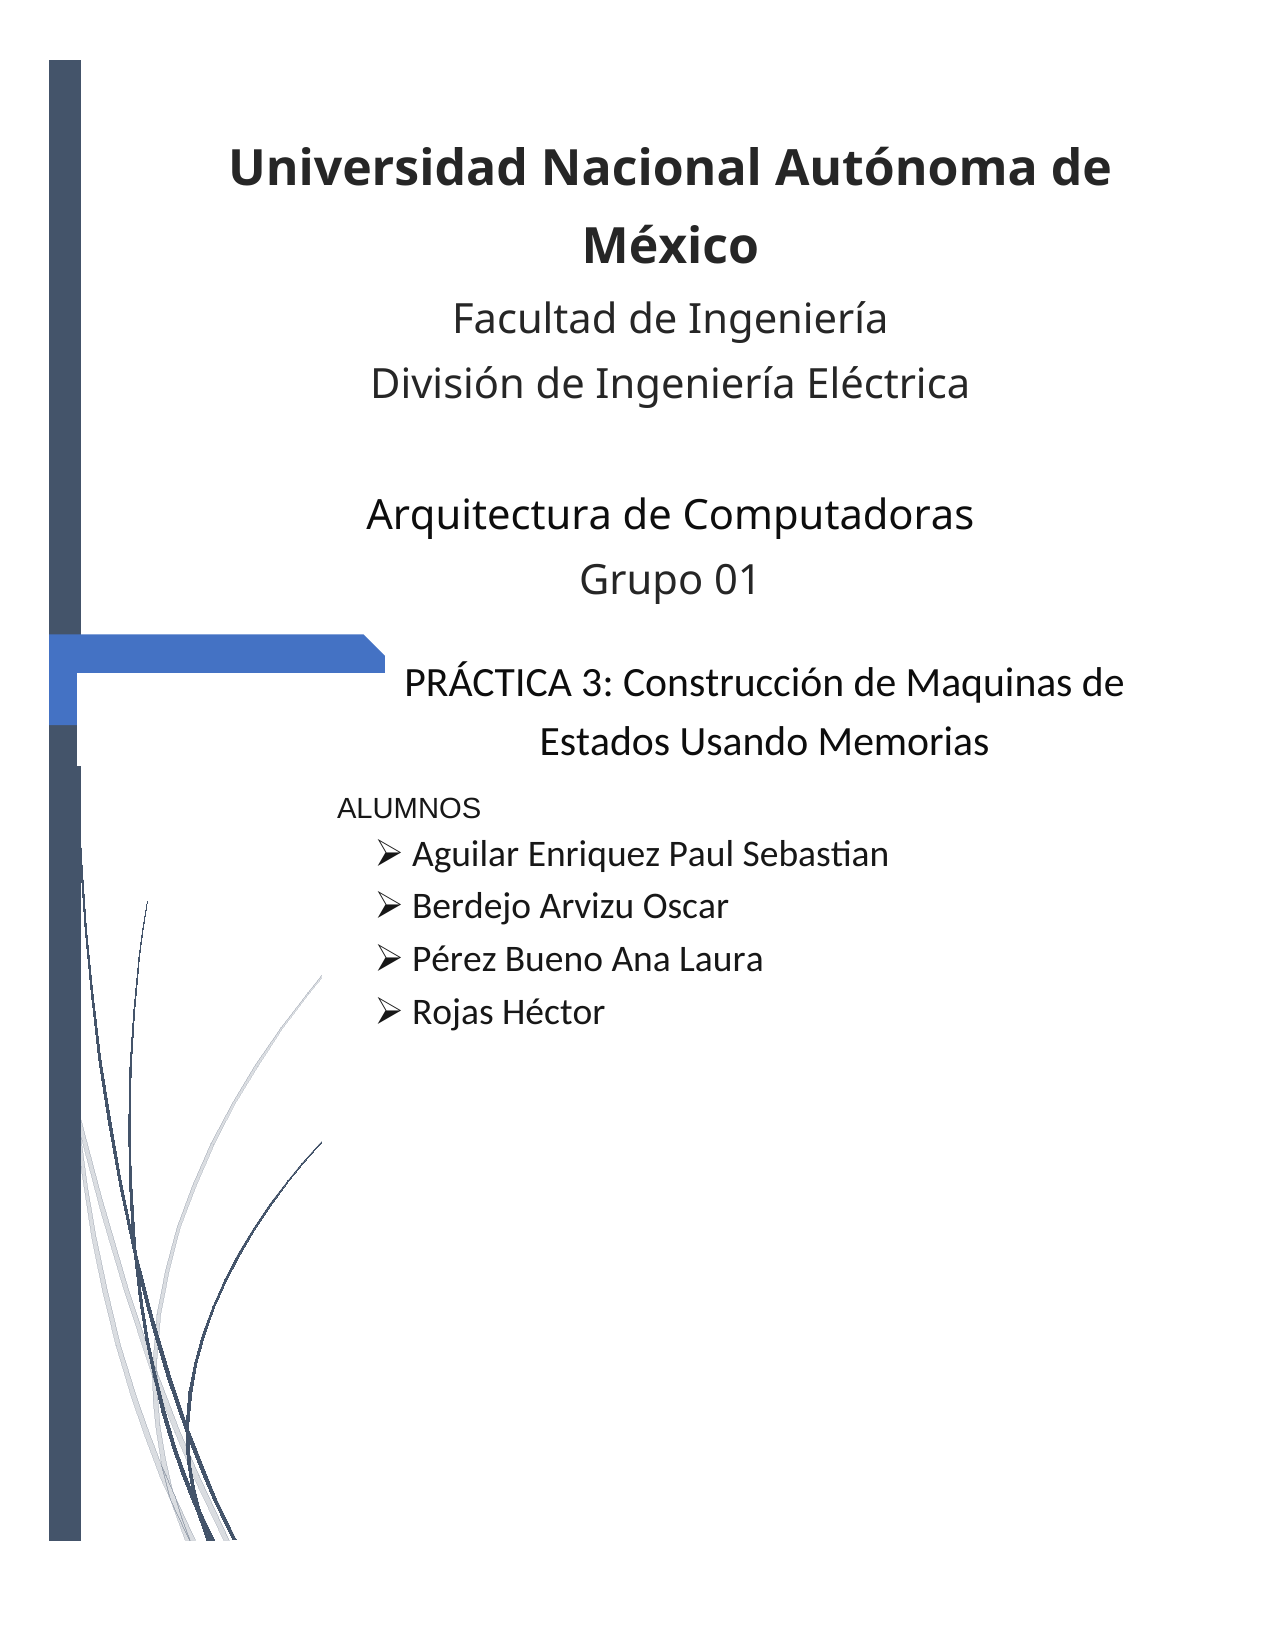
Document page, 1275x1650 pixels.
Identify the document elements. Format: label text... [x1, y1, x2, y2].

list Rojas Héctor [374, 988, 1189, 1034]
text Facultad de Ingeniería [165, 289, 1175, 346]
list Berdejo Arvizu Oscar [374, 882, 1189, 928]
text División de Ingeniería Eléctrica [165, 354, 1175, 411]
list Pérez Bueno Ana Laura [374, 935, 1189, 981]
list Aguilar Enriquez Paul Sebastian [374, 830, 1189, 876]
text ALUMNOS [337, 791, 1189, 825]
text Arquitectura de Computadoras [165, 484, 1175, 541]
text Universidad Nacional Autónoma de México [165, 132, 1175, 279]
text PRÁCTICA 3: Construcción de Maquinas de Estados Usando Memorias [400, 656, 1129, 765]
text Grupo 01 [165, 550, 1175, 606]
